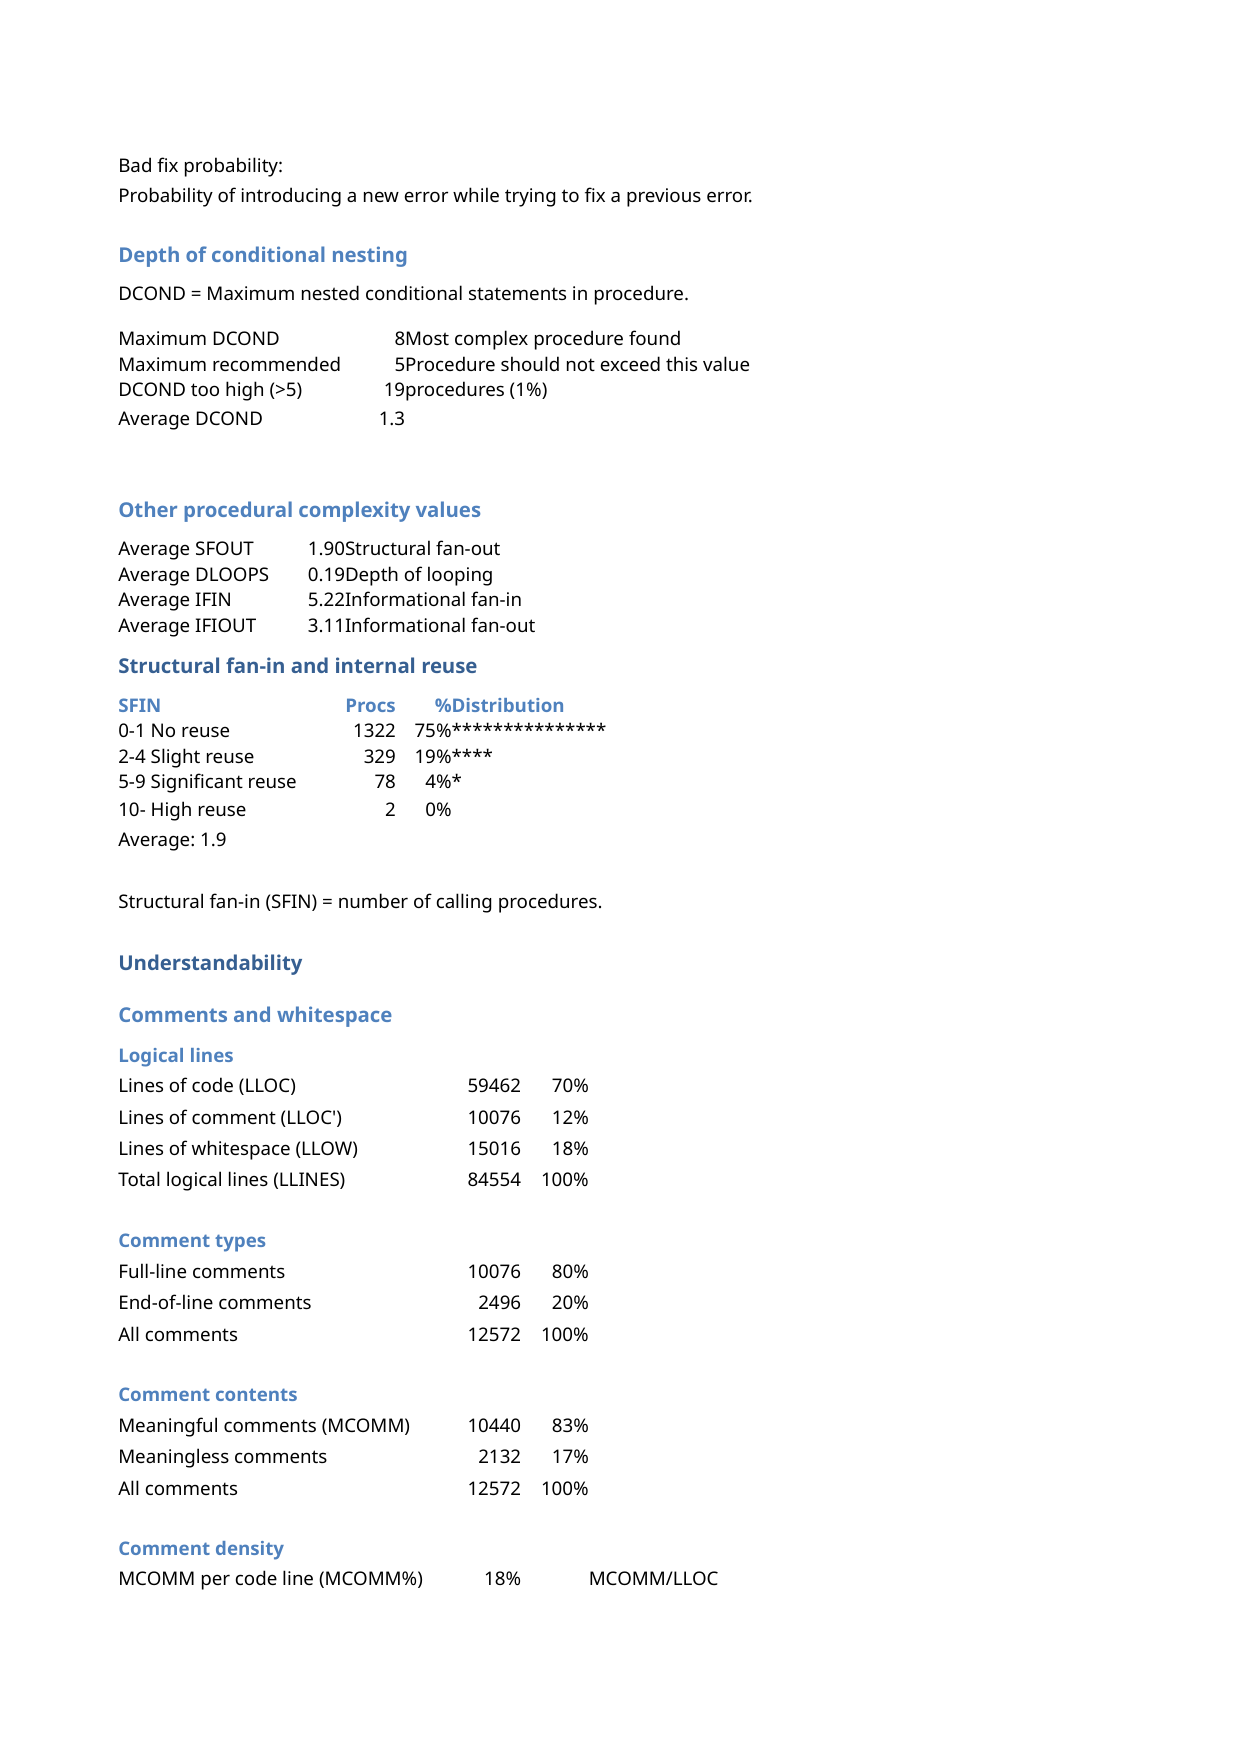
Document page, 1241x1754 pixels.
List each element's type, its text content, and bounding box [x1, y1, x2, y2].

table_cell 15016 [450, 1133, 521, 1164]
table_cell 12572 [450, 1318, 521, 1349]
table_cell [589, 1410, 735, 1441]
table_cell MCOMM/LLOC [589, 1564, 735, 1592]
table_cell Comment density [118, 1532, 449, 1564]
subtitle Structural fan-in and internal reuse [118, 652, 1122, 680]
table_cell [589, 1472, 735, 1503]
table_header Most complex procedure found [405, 326, 787, 351]
table_cell Average DLOOPS [118, 561, 291, 586]
table_cell Average: 1.9 [118, 823, 327, 854]
table_cell MCOMM per code line (MCOMM%) [118, 1564, 449, 1592]
table_cell Depth of looping [345, 561, 563, 586]
table_cell 4% [396, 769, 451, 794]
text DCOND = Maximum nested conditional statements in procedure. [118, 281, 1122, 306]
table_cell 0% [396, 794, 451, 823]
table_cell 20% [521, 1287, 588, 1318]
table_cell Comment types [118, 1224, 449, 1255]
table_header Procs [327, 692, 396, 718]
table_cell Average IFIOUT [118, 612, 291, 637]
table_cell Maximum recommended [118, 351, 363, 377]
table_cell 10- High reuse [118, 794, 327, 823]
table_cell 59462 [450, 1070, 521, 1101]
subtitle Other procedural complexity values [118, 495, 1122, 523]
table_cell 100% [521, 1472, 588, 1503]
table_header [521, 1041, 588, 1070]
table_cell All comments [118, 1318, 449, 1349]
table_cell 80% [521, 1255, 588, 1287]
table_cell [451, 794, 654, 823]
table_header Average SFOUT [118, 535, 291, 561]
table_cell 329 [327, 743, 396, 769]
table_header % [396, 692, 451, 718]
table_cell 78 [327, 769, 396, 794]
table_cell [450, 1532, 735, 1564]
table_cell 100% [521, 1164, 588, 1195]
table_cell 18% [521, 1133, 588, 1164]
table_cell [521, 1564, 588, 1592]
table_cell Average IFIN [118, 586, 291, 612]
table_cell Comment contents [118, 1378, 449, 1409]
table_cell 19% [396, 743, 451, 769]
table_cell 84554 [450, 1164, 521, 1195]
table_cell 1.3 [363, 402, 405, 434]
table_header [450, 1041, 521, 1070]
table_cell 3.11 [291, 612, 345, 637]
table_cell * [451, 769, 654, 794]
table_cell [589, 1164, 735, 1195]
table_cell Lines of whitespace (LLOW) [118, 1133, 449, 1164]
table_cell [327, 823, 654, 854]
table_cell End-of-line comments [118, 1287, 449, 1318]
table_cell [589, 1255, 735, 1287]
table_cell [450, 1224, 735, 1255]
table_header Maximum DCOND [118, 326, 363, 351]
table_cell 2132 [450, 1441, 521, 1472]
subtitle Comments and whitespace [118, 1001, 1122, 1028]
table_cell Total logical lines (LLINES) [118, 1164, 449, 1195]
table_cell [118, 1195, 735, 1224]
table_cell [589, 1070, 735, 1101]
table_header SFIN [118, 692, 327, 718]
text Structural fan-in (SFIN) = number of calling procedures. [118, 854, 1122, 914]
table_cell 2496 [450, 1287, 521, 1318]
table_cell DCOND too high (>5) [118, 377, 363, 402]
subtitle Depth of conditional nesting [118, 240, 1122, 268]
table_cell Informational fan-in [345, 586, 563, 612]
table_cell Informational fan-out [345, 612, 563, 637]
subtitle Understandability [118, 948, 1122, 976]
table_cell 19 [363, 377, 405, 402]
table_cell 0.19 [291, 561, 345, 586]
table_cell Average DCOND [118, 402, 363, 434]
table_cell All comments [118, 1472, 449, 1503]
table_header Structural fan-out [345, 535, 563, 561]
table_cell [589, 1318, 735, 1349]
table_cell Meaningless comments [118, 1441, 449, 1472]
table_cell 70% [521, 1070, 588, 1101]
table_cell [118, 1349, 735, 1378]
table_header Distribution [451, 692, 654, 718]
table_cell procedures (1%) [405, 377, 787, 402]
table_cell 18% [450, 1564, 521, 1592]
table_cell 1322 [327, 718, 396, 743]
table_cell Procedure should not exceed this value [405, 351, 787, 377]
table_cell 100% [521, 1318, 588, 1349]
table_cell Meaningful comments (MCOMM) [118, 1410, 449, 1441]
table_cell 5.22 [291, 586, 345, 612]
table_cell 2 [327, 794, 396, 823]
table_cell [589, 1133, 735, 1164]
table_cell 0-1 No reuse [118, 718, 327, 743]
table_cell **** [451, 743, 654, 769]
table_cell 5 [363, 351, 405, 377]
table_cell [450, 1378, 735, 1409]
table_cell [589, 1287, 735, 1318]
text Bad fix probability: Probability of introducing a new error while trying to fix a previous error. [118, 118, 1122, 208]
table_cell [405, 402, 787, 434]
table_cell 10440 [450, 1410, 521, 1441]
table_cell 17% [521, 1441, 588, 1472]
table_cell 83% [521, 1410, 588, 1441]
table_header 1.90 [291, 535, 345, 561]
table_header [589, 1041, 735, 1070]
table_cell [589, 1101, 735, 1132]
table_header Logical lines [118, 1041, 449, 1070]
table_cell *************** [451, 718, 654, 743]
table_cell 75% [396, 718, 451, 743]
table_header 8 [363, 326, 405, 351]
table_cell 12% [521, 1101, 588, 1132]
table_cell 10076 [450, 1101, 521, 1132]
table_cell 10076 [450, 1255, 521, 1287]
table_cell 5-9 Significant reuse [118, 769, 327, 794]
table_cell 12572 [450, 1472, 521, 1503]
table_cell [118, 1504, 735, 1532]
table_cell Lines of code (LLOC) [118, 1070, 449, 1101]
table_cell [589, 1441, 735, 1472]
table_cell Lines of comment (LLOC') [118, 1101, 449, 1132]
table_cell Full-line comments [118, 1255, 449, 1287]
table_cell 2-4 Slight reuse [118, 743, 327, 769]
